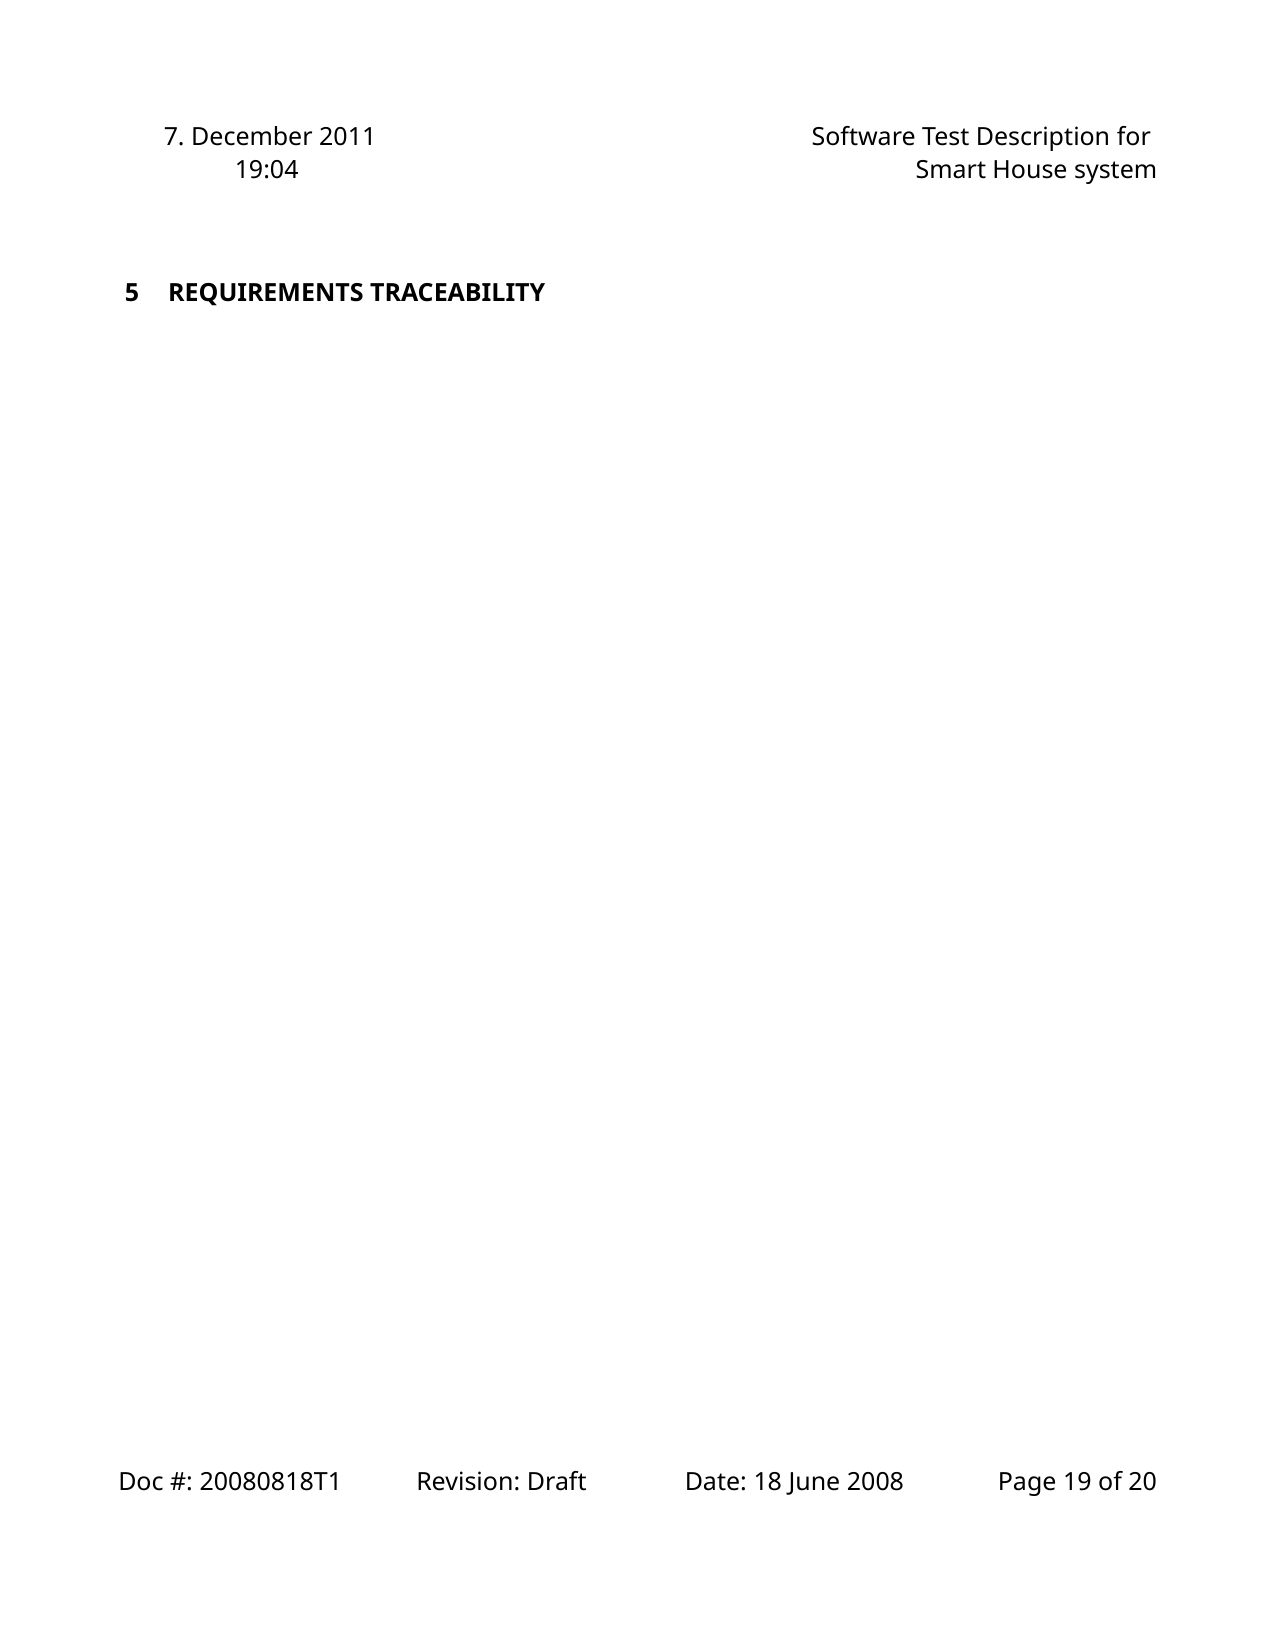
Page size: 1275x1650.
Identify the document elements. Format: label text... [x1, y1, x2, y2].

subtitle Requirements traceability [118, 275, 1157, 309]
